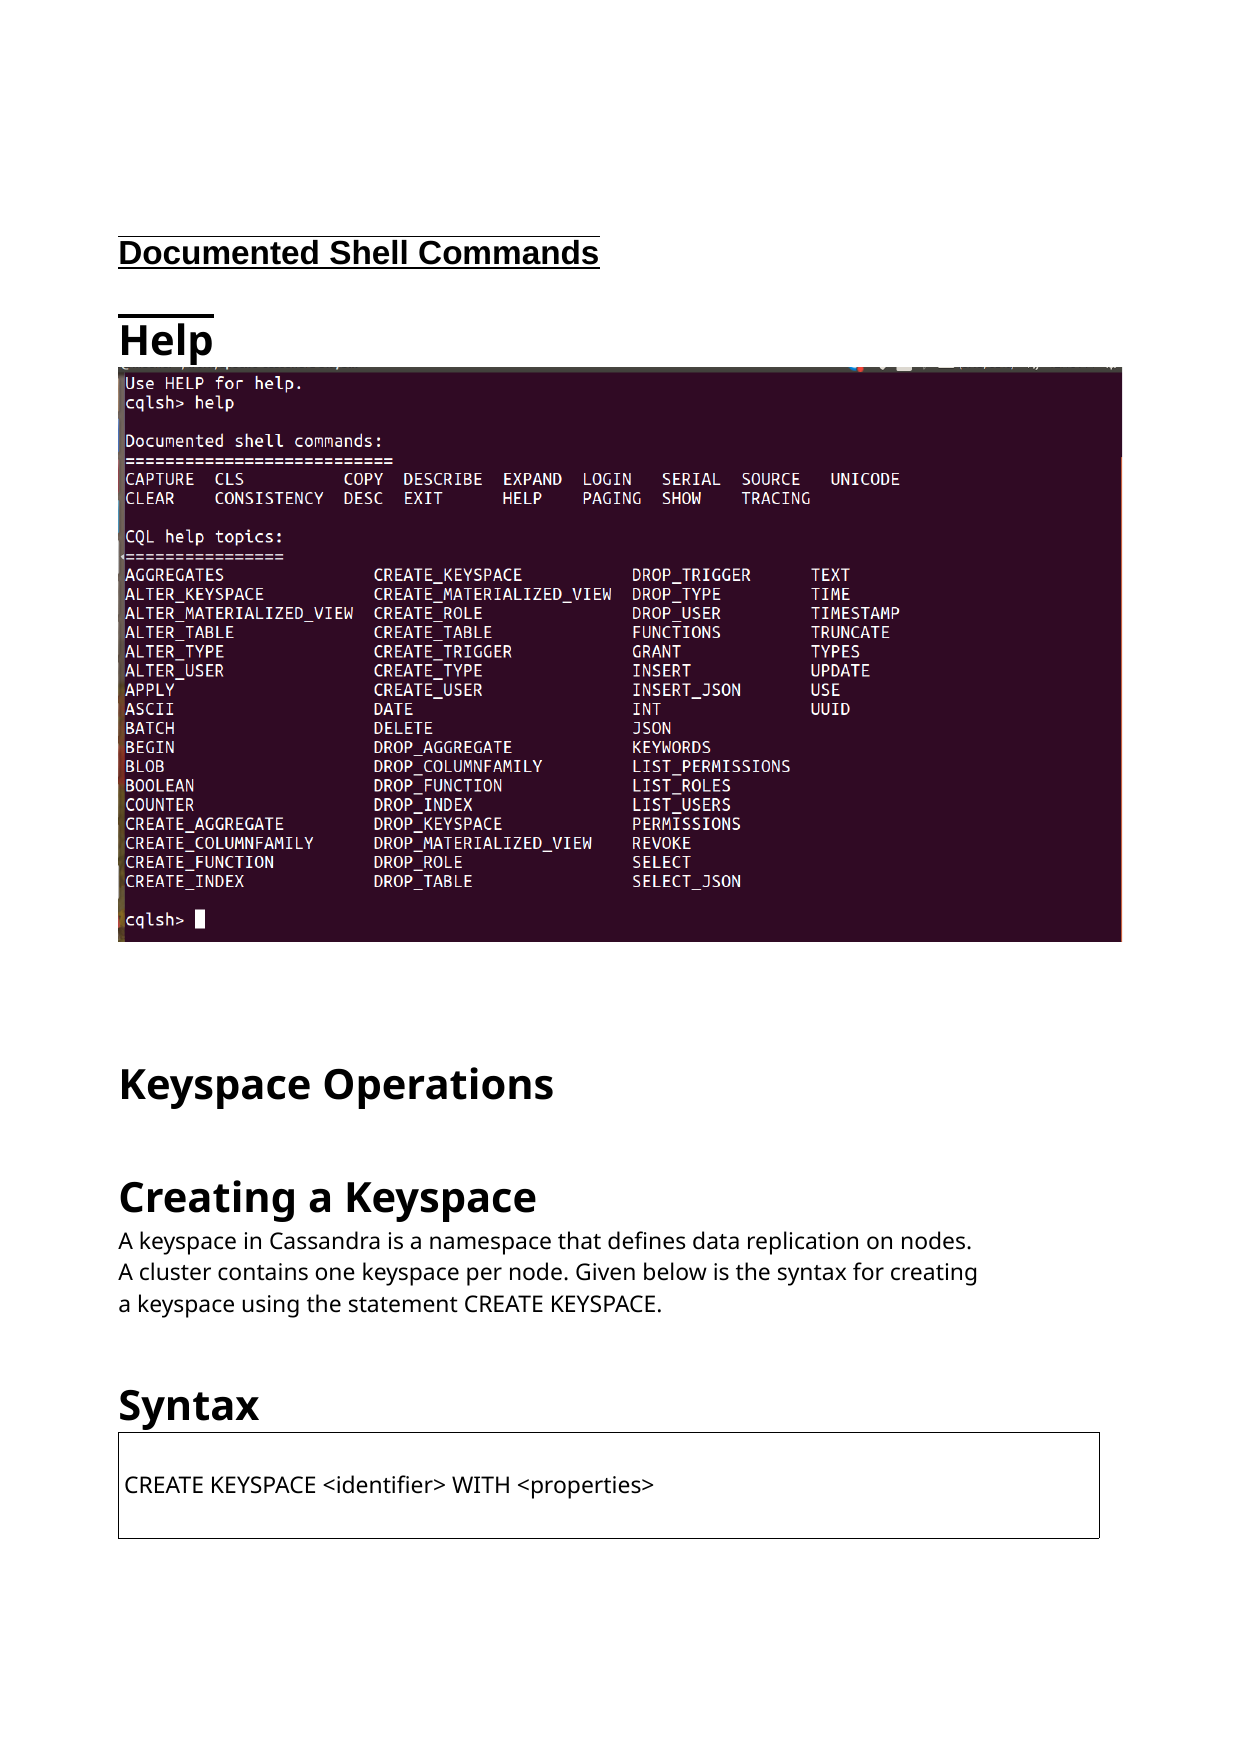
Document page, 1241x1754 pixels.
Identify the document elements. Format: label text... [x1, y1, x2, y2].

text Creating a Keyspace [118, 1168, 1122, 1225]
text A keyspace in Cassandra is a namespace that defines data replication on nodes. [118, 1225, 1122, 1256]
text Keyspace Operations [118, 1055, 1122, 1111]
text Documented Shell Commands [118, 233, 1122, 272]
text A cluster contains one keyspace per node. Given below is the syntax for creating [118, 1256, 1122, 1287]
picture [118, 367, 1123, 942]
text Help [118, 310, 1122, 367]
text a keyspace using the statement CREATE KEYSPACE. [118, 1287, 1122, 1319]
table_header CREATE KEYSPACE <identifier> WITH <properties> [119, 1433, 1099, 1538]
text Syntax [118, 1376, 1122, 1432]
